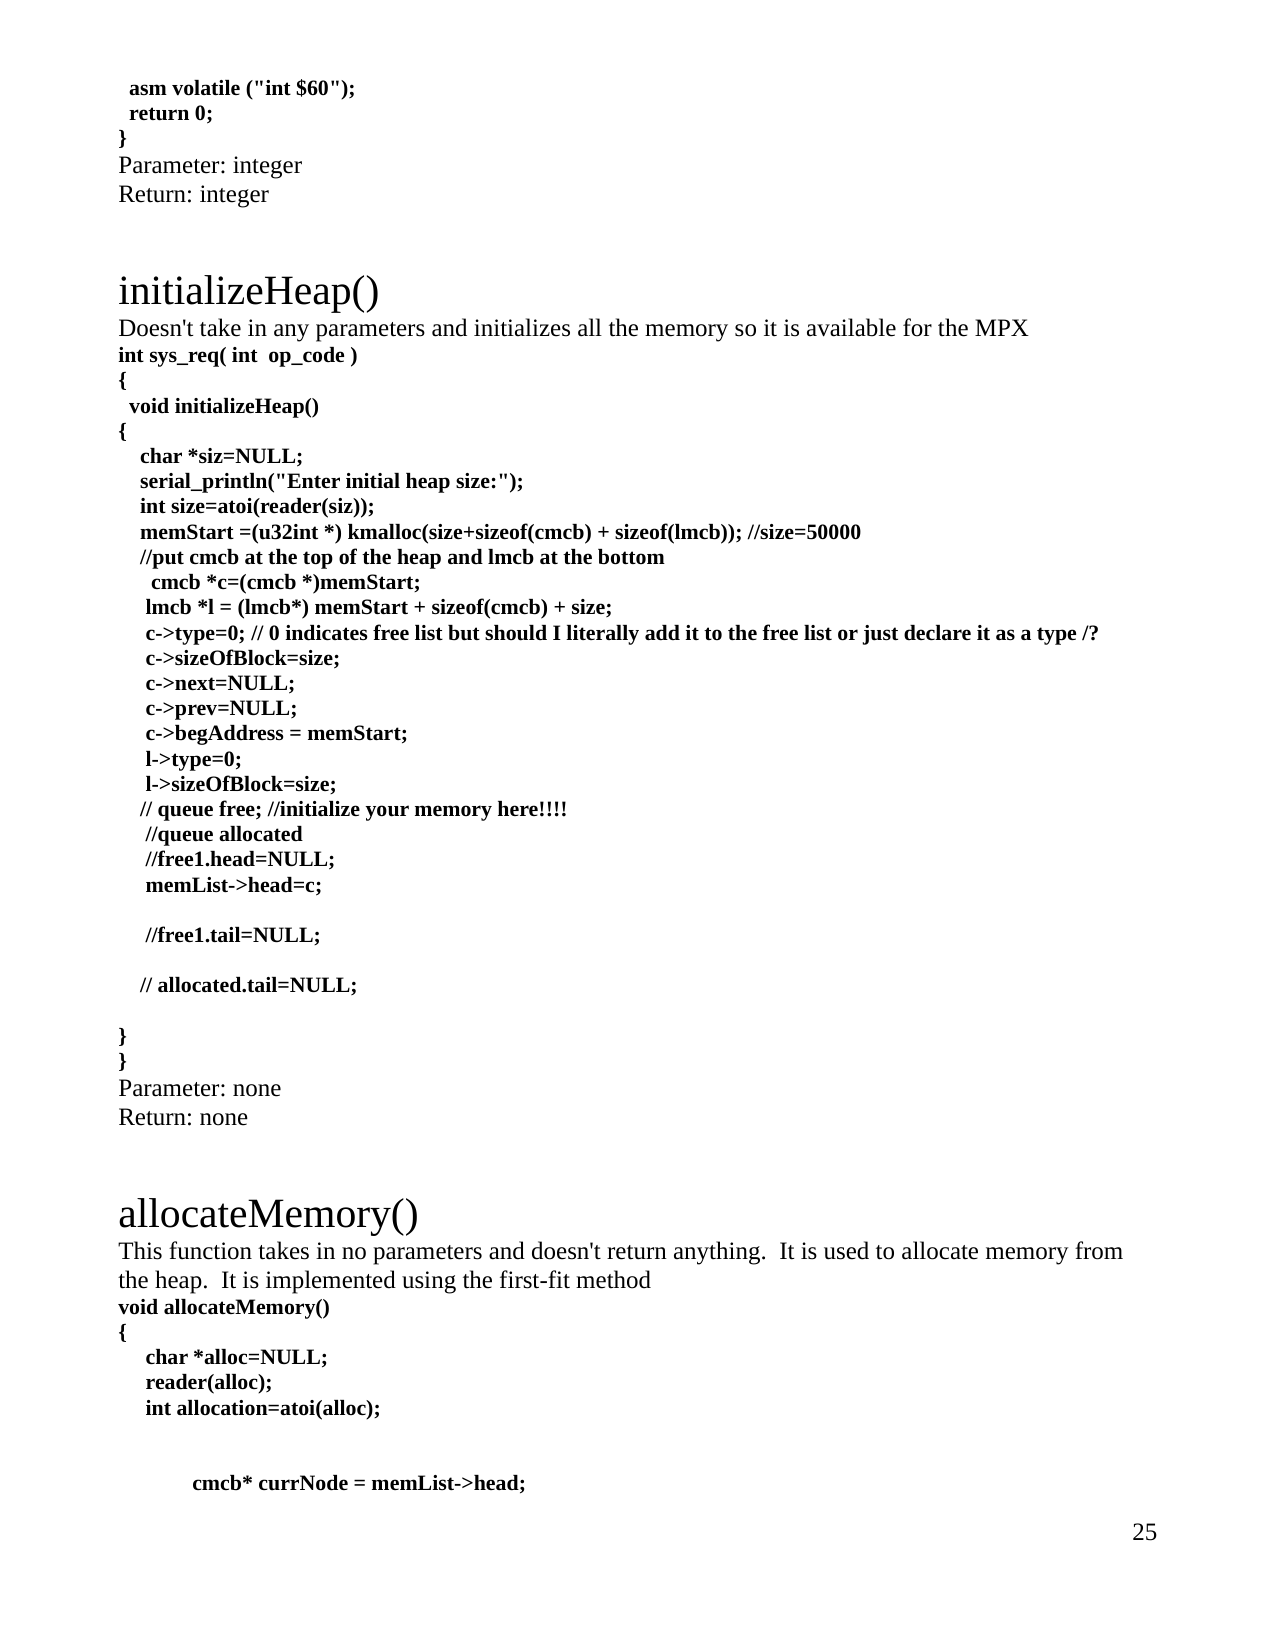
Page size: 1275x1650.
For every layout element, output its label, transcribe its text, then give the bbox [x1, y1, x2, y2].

text int allocation=atoi(alloc); [118, 1394, 1157, 1420]
text c->sizeOfBlock=size; [118, 645, 1157, 670]
text Parameter: integer [118, 151, 1157, 179]
text Return: none [118, 1102, 1157, 1131]
text // queue free; //initialize your memory here!!!! [118, 796, 1157, 821]
text memList->head=c; [118, 872, 1157, 897]
text c->next=NULL; [118, 670, 1157, 695]
text } [118, 1023, 1157, 1048]
text { [118, 418, 1157, 443]
text //queue allocated [118, 821, 1157, 846]
text int size=atoi(reader(siz)); [118, 493, 1157, 519]
text { [118, 1319, 1157, 1344]
text reader(alloc); [118, 1369, 1157, 1394]
text Parameter: none [118, 1073, 1157, 1102]
text //put cmcb at the top of the heap and lmcb at the bottom [118, 544, 1157, 569]
text c->begAddress = memStart; [118, 720, 1157, 746]
text c->prev=NULL; [118, 695, 1157, 720]
text This function takes in no parameters and doesn't return anything. It is used to allocate memory from the heap. It is implemented using the first-fit method [118, 1236, 1157, 1294]
text void initializeHeap() [118, 393, 1157, 418]
text { [118, 367, 1157, 393]
text l->type=0; [118, 746, 1157, 771]
text } [118, 1048, 1157, 1073]
text lmcb *l = (lmcb*) memStart + sizeof(cmcb) + size; [118, 594, 1157, 619]
text int sys_req( int op_code ) [118, 342, 1157, 367]
text serial_println("Enter initial heap size:"); [118, 468, 1157, 493]
text initializeHeap() [118, 266, 1157, 313]
text void allocateMemory() [118, 1294, 1157, 1319]
text } [118, 125, 1157, 151]
text asm volatile ("int $60"); [118, 75, 1157, 100]
text Return: integer [118, 179, 1157, 208]
text char *alloc=NULL; [118, 1344, 1157, 1369]
text cmcb* currNode = memList->head; [118, 1470, 1157, 1495]
text Doesn't take in any parameters and initializes all the memory so it is available for the MPX [118, 313, 1157, 342]
text allocateMemory() [118, 1188, 1157, 1236]
text memStart =(u32int *) kmalloc(size+sizeof(cmcb) + sizeof(lmcb)); //size=50000 [118, 519, 1157, 544]
text //free1.tail=NULL; [118, 922, 1157, 947]
text cmcb *c=(cmcb *)memStart; [118, 569, 1157, 594]
text char *siz=NULL; [118, 443, 1157, 468]
text //free1.head=NULL; [118, 846, 1157, 872]
text c->type=0; // 0 indicates free list but should I literally add it to the free list or just declare it as a type /? [118, 619, 1157, 645]
text // allocated.tail=NULL; [118, 972, 1157, 998]
text l->sizeOfBlock=size; [118, 771, 1157, 796]
text return 0; [118, 100, 1157, 125]
